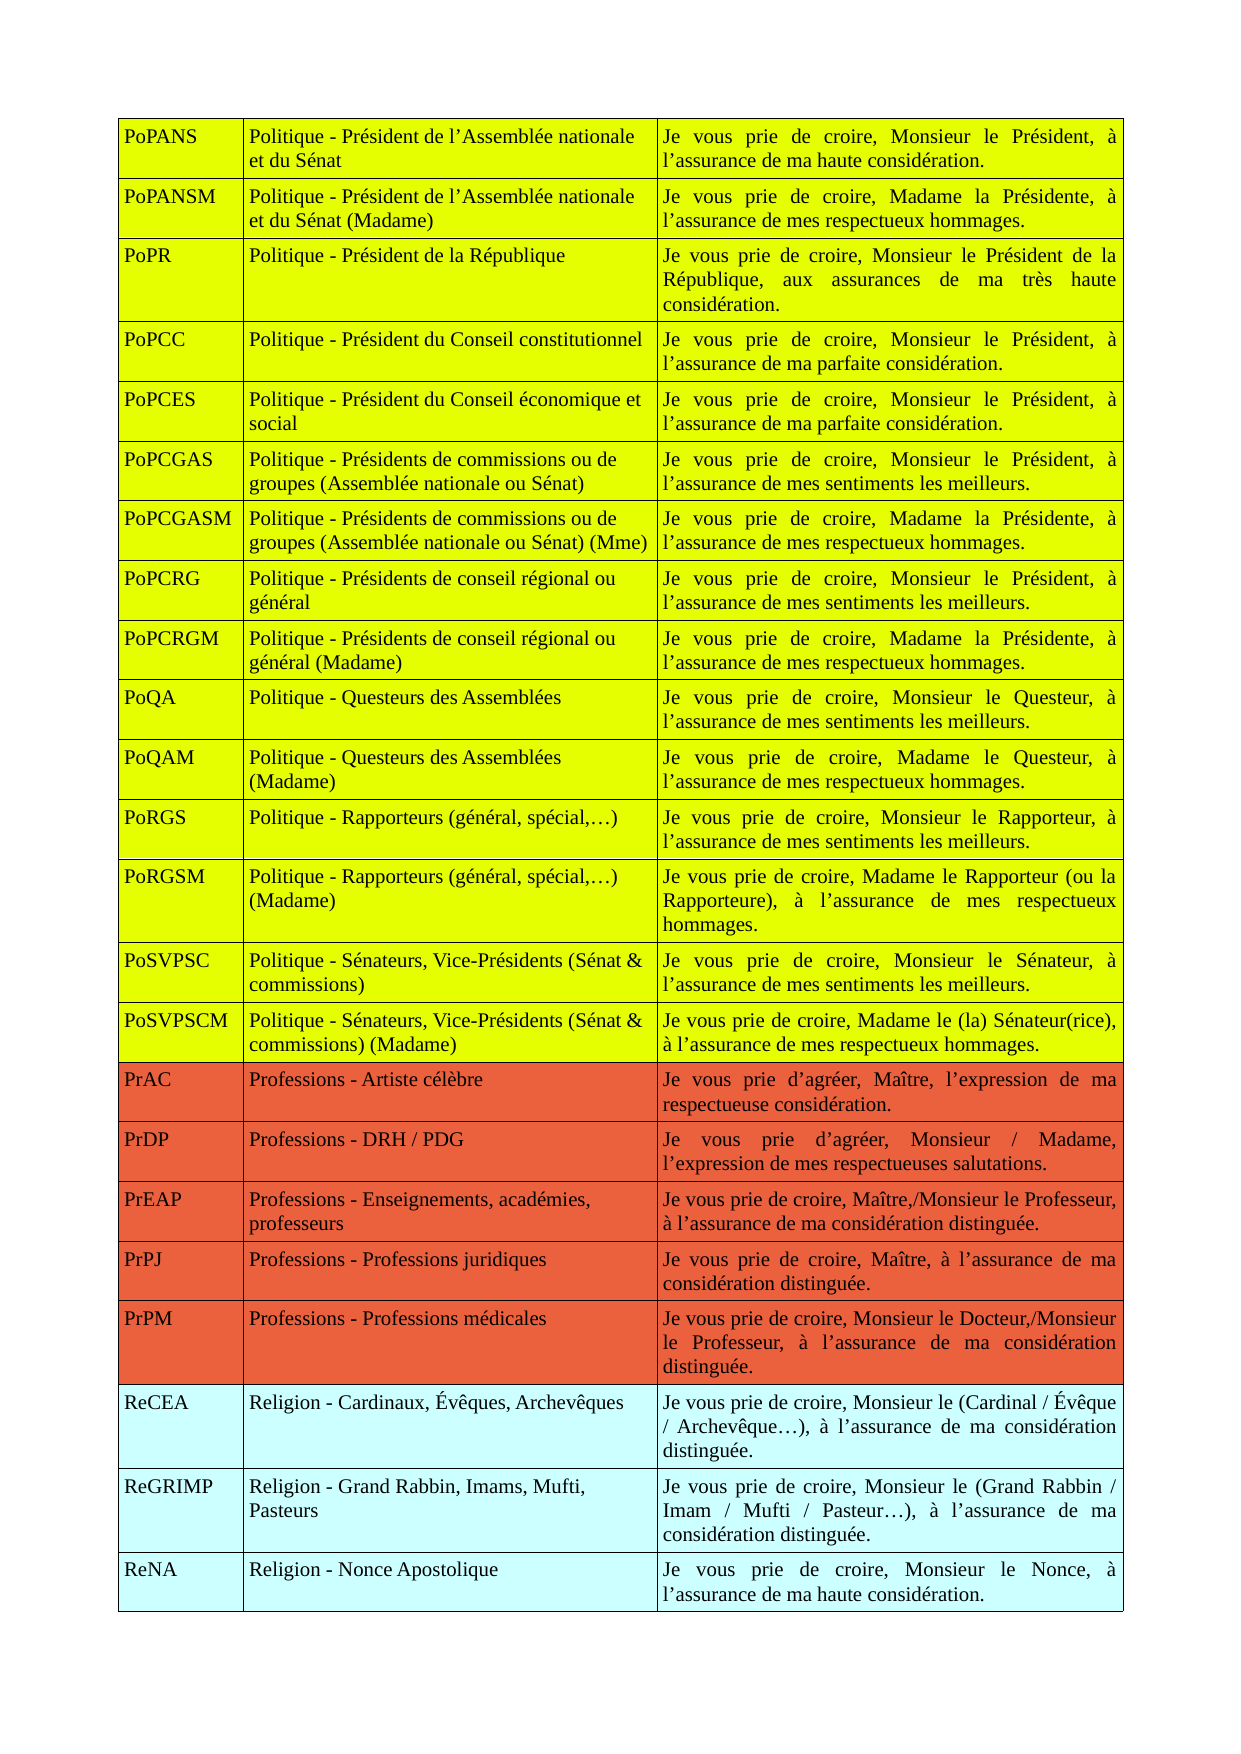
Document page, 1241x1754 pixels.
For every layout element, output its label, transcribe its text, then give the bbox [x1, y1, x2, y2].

table_cell Je vous prie de croire, Monsieur le Président, à l’assurance de ma parfaite considération. [658, 322, 1123, 381]
table_cell PoRGS [119, 800, 243, 858]
table_cell Je vous prie de croire, Madame la Présidente, à l’assurance de mes respectueux hommages. [658, 621, 1123, 679]
table_cell Politique - Président de la République [244, 239, 657, 321]
table_cell PrDP [119, 1122, 243, 1181]
table_cell Politique - Président du Conseil économique et social [244, 382, 657, 441]
table_cell Je vous prie de croire, Madame la Présidente, à l’assurance de mes respectueux hommages. [658, 501, 1123, 560]
table_cell Professions - Professions juridiques [244, 1242, 657, 1300]
table_cell ReNA [119, 1553, 243, 1611]
table_cell Je vous prie d’agréer, Maître, l’expression de ma respectueuse considération. [658, 1063, 1123, 1121]
table_cell Politique - Sénateurs, Vice-Présidents (Sénat & commissions) [244, 943, 657, 1002]
table_cell Politique - Rapporteurs (général, spécial,…) [244, 800, 657, 858]
table_cell PoPANSM [119, 179, 243, 237]
table_cell PoSVPSCM [119, 1003, 243, 1062]
table_cell Je vous prie de croire, Monsieur le Président, à l’assurance de mes sentiments les meilleurs. [658, 561, 1123, 620]
table_cell Politique - Présidents de conseil régional ou général (Madame) [244, 621, 657, 679]
table_cell Je vous prie de croire, Monsieur le Président, à l’assurance de mes sentiments les meilleurs. [658, 442, 1123, 500]
table_cell Je vous prie de croire, Monsieur le Docteur,/Monsieur le Professeur, à l’assurance de ma considération distinguée. [658, 1301, 1123, 1384]
table_cell Je vous prie de croire, Monsieur le Sénateur, à l’assurance de mes sentiments les meilleurs. [658, 943, 1123, 1002]
table_cell PrAC [119, 1063, 243, 1121]
table_cell Politique - Présidents de conseil régional ou général [244, 561, 657, 620]
table_cell PoPANS [119, 119, 243, 178]
table_cell Je vous prie de croire, Maître,/Monsieur le Professeur, à l’assurance de ma considération distinguée. [658, 1182, 1123, 1241]
table_cell Je vous prie de croire, Monsieur le Questeur, à l’assurance de mes sentiments les meilleurs. [658, 680, 1123, 739]
table_cell Je vous prie de croire, Monsieur le Rapporteur, à l’assurance de mes sentiments les meilleurs. [658, 800, 1123, 858]
table_cell PoPCGASM [119, 501, 243, 560]
table_cell Je vous prie de croire, Madame le (la) Sénateur(rice), à l’assurance de mes respectueux hommages. [658, 1003, 1123, 1062]
table_cell Professions - Enseignements, académies, professeurs [244, 1182, 657, 1241]
table_cell Religion - Nonce Apostolique [244, 1553, 657, 1611]
table_cell PoPCGAS [119, 442, 243, 500]
table_cell Je vous prie de croire, Monsieur le Président, à l’assurance de ma parfaite considération. [658, 382, 1123, 441]
table_cell PoPCES [119, 382, 243, 441]
table_cell Je vous prie de croire, Monsieur le (Grand Rabbin / Imam / Mufti / Pasteur…), à l’assurance de ma considération distinguée. [658, 1469, 1123, 1552]
table_cell PoPCRGM [119, 621, 243, 679]
table_cell PoPR [119, 239, 243, 321]
table_cell Je vous prie de croire, Madame le Questeur, à l’assurance de mes respectueux hommages. [658, 740, 1123, 799]
table_cell PoPCC [119, 322, 243, 381]
table_cell Politique - Présidents de commissions ou de groupes (Assemblée nationale ou Sénat) [244, 442, 657, 500]
table_cell PrPM [119, 1301, 243, 1384]
table_cell Politique - Président de l’Assemblée nationale et du Sénat [244, 119, 657, 178]
table_cell ReCEA [119, 1385, 243, 1468]
table_cell Je vous prie de croire, Monsieur le Président de la République, aux assurances de ma très haute considération. [658, 239, 1123, 321]
table_cell ReGRIMP [119, 1469, 243, 1552]
table_cell Je vous prie de croire, Madame le Rapporteur (ou la Rapporteure), à l’assurance de mes respectueux hommages. [658, 860, 1123, 942]
table_cell Politique - Rapporteurs (général, spécial,…) (Madame) [244, 860, 657, 942]
table_cell PoQAM [119, 740, 243, 799]
table_cell Religion - Cardinaux, Évêques, Archevêques [244, 1385, 657, 1468]
table_cell Je vous prie de croire, Monsieur le Nonce, à l’assurance de ma haute considération. [658, 1553, 1123, 1611]
table_cell Religion - Grand Rabbin, Imams, Mufti, Pasteurs [244, 1469, 657, 1552]
table_cell Professions - Artiste célèbre [244, 1063, 657, 1121]
table_cell Je vous prie de croire, Monsieur le (Cardinal / Évêque / Archevêque…), à l’assurance de ma considération distinguée. [658, 1385, 1123, 1468]
table_cell PoRGSM [119, 860, 243, 942]
table_cell Politique - Président de l’Assemblée nationale et du Sénat (Madame) [244, 179, 657, 237]
table_cell Je vous prie de croire, Maître, à l’assurance de ma considération distinguée. [658, 1242, 1123, 1300]
table_cell Politique - Présidents de commissions ou de groupes (Assemblée nationale ou Sénat) (Mme) [244, 501, 657, 560]
table_cell Je vous prie d’agréer, Monsieur / Madame, l’expression de mes respectueuses salutations. [658, 1122, 1123, 1181]
table_cell Politique - Président du Conseil constitutionnel [244, 322, 657, 381]
table_cell PoPCRG [119, 561, 243, 620]
table_cell Professions - Professions médicales [244, 1301, 657, 1384]
table_cell Politique - Sénateurs, Vice-Présidents (Sénat & commissions) (Madame) [244, 1003, 657, 1062]
table_cell PoSVPSC [119, 943, 243, 1002]
table_cell Politique - Questeurs des Assemblées [244, 680, 657, 739]
table_cell Je vous prie de croire, Monsieur le Président, à l’assurance de ma haute considération. [658, 119, 1123, 178]
table_cell PrPJ [119, 1242, 243, 1300]
table_cell Professions - DRH / PDG [244, 1122, 657, 1181]
table_cell Je vous prie de croire, Madame la Présidente, à l’assurance de mes respectueux hommages. [658, 179, 1123, 237]
table_cell PoQA [119, 680, 243, 739]
table_cell PrEAP [119, 1182, 243, 1241]
table_cell Politique - Questeurs des Assemblées (Madame) [244, 740, 657, 799]
